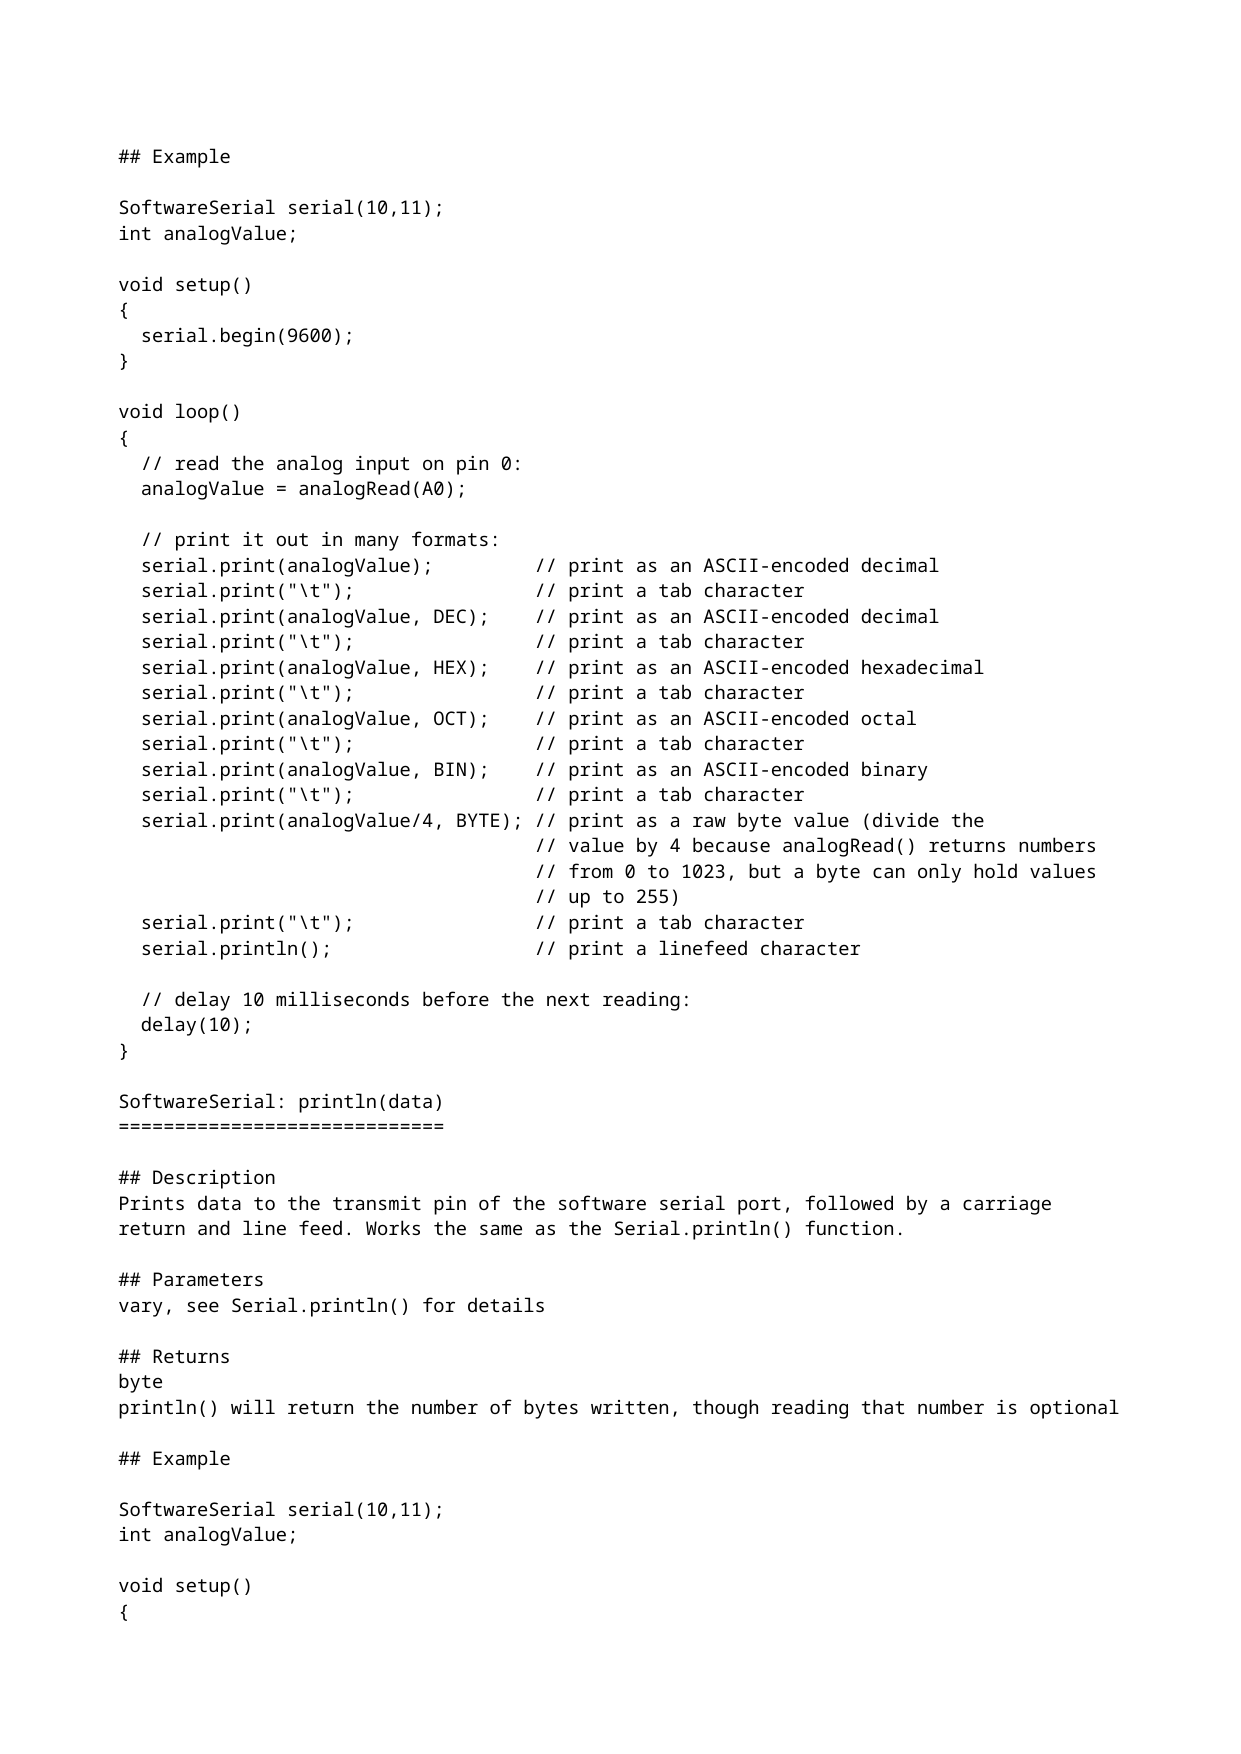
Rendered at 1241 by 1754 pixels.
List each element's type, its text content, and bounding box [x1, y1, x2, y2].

text serial.print(analogValue/4, BYTE); // print as a raw byte value (divide the [118, 807, 1122, 833]
text // up to 255) [118, 884, 1122, 909]
text } [118, 1037, 1122, 1062]
text serial.print(analogValue); // print as an ASCII-encoded decimal [118, 552, 1122, 577]
text delay(10); [118, 1011, 1122, 1037]
text serial.print("\t"); // print a tab character [118, 628, 1122, 654]
text ## Example [118, 144, 1122, 169]
text // from 0 to 1023, but a byte can only hold values [118, 858, 1122, 884]
text ## Parameters [118, 1267, 1122, 1292]
text serial.begin(9600); [118, 322, 1122, 348]
text int analogValue; [118, 1522, 1122, 1547]
text ## Description [118, 1164, 1122, 1190]
text analogValue = analogRead(A0); [118, 475, 1122, 501]
text serial.print("\t"); // print a tab character [118, 731, 1122, 756]
text { [118, 297, 1122, 322]
text SoftwareSerial serial(10,11); [118, 1496, 1122, 1522]
text Prints data to the transmit pin of the software serial port, followed by a carriage return and line feed. Works the same as the Serial.println() function. [118, 1190, 1122, 1241]
text ============================= [118, 1113, 1122, 1139]
text SoftwareSerial serial(10,11); [118, 195, 1122, 220]
text { [118, 1598, 1122, 1624]
text serial.print("\t"); // print a tab character [118, 782, 1122, 807]
text } [118, 348, 1122, 373]
text void setup() [118, 1573, 1122, 1598]
text SoftwareSerial: println(data) [118, 1088, 1122, 1113]
text serial.print("\t"); // print a tab character [118, 909, 1122, 935]
text serial.print(analogValue, OCT); // print as an ASCII-encoded octal [118, 705, 1122, 731]
text serial.print("\t"); // print a tab character [118, 679, 1122, 705]
text ## Example [118, 1445, 1122, 1471]
text serial.print(analogValue, DEC); // print as an ASCII-encoded decimal [118, 603, 1122, 628]
text serial.print(analogValue, BIN); // print as an ASCII-encoded binary [118, 756, 1122, 782]
text vary, see Serial.println() for details [118, 1292, 1122, 1318]
text // value by 4 because analogRead() returns numbers [118, 833, 1122, 858]
text int analogValue; [118, 220, 1122, 246]
text serial.print("\t"); // print a tab character [118, 577, 1122, 603]
text void setup() [118, 271, 1122, 297]
text serial.println(); // print a linefeed character [118, 935, 1122, 960]
text println() will return the number of bytes written, though reading that number is optional [118, 1394, 1122, 1420]
text void loop() [118, 399, 1122, 424]
text // delay 10 milliseconds before the next reading: [118, 986, 1122, 1011]
text { [118, 424, 1122, 450]
text serial.print(analogValue, HEX); // print as an ASCII-encoded hexadecimal [118, 654, 1122, 679]
text // read the analog input on pin 0: [118, 450, 1122, 475]
text ## Returns [118, 1343, 1122, 1369]
text // print it out in many formats: [118, 526, 1122, 552]
text byte [118, 1369, 1122, 1394]
